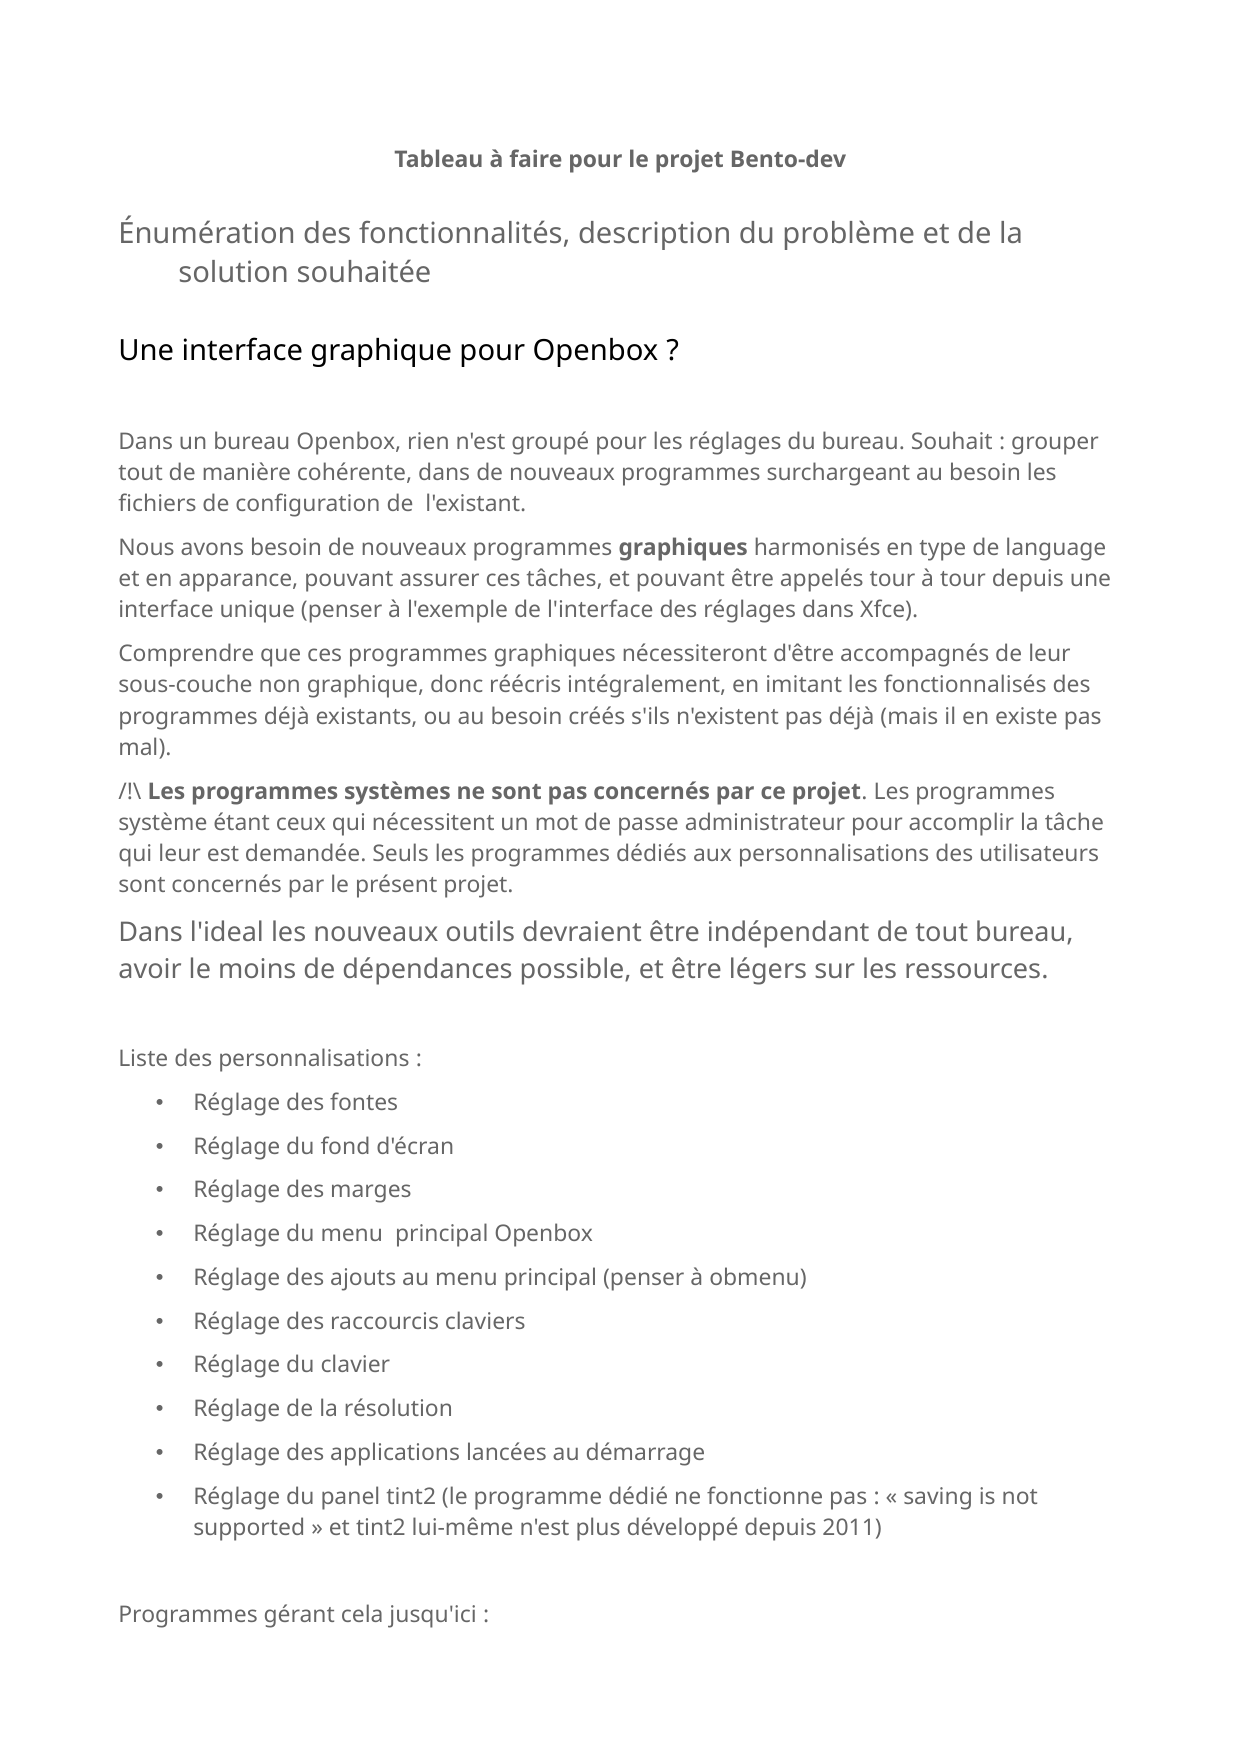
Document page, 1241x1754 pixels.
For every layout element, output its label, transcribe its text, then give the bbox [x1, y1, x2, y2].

text Liste des personnalisations : [118, 1042, 1122, 1073]
list Réglage des marges [156, 1173, 1122, 1205]
text Programmes gérant cela jusqu'ici : [118, 1598, 1122, 1630]
list Réglage des fontes [156, 1086, 1122, 1117]
list Réglage de la résolution [156, 1392, 1122, 1423]
text Dans l'ideal les nouveaux outils devraient être indépendant de tout bureau, avoir le moins de dépendances possible, et être légers sur les ressources. [118, 912, 1122, 986]
subtitle Tableau à faire pour le projet Bento-dev [118, 143, 1122, 174]
list Réglage du menu principal Openbox [156, 1217, 1122, 1248]
text Dans un bureau Openbox, rien n'est groupé pour les réglages du bureau. Souhait : grouper tout de manière cohérente, dans de nouveaux programmes surchargeant au besoin les fichiers de configuration de l'existant. [118, 425, 1122, 518]
text Comprendre que ces programmes graphiques nécessiteront d'être accompagnés de leur sous-couche non graphique, donc réécris intégralement, en imitant les fonctionnalisés des programmes déjà existants, ou au besoin créés s'ils n'existent pas déjà (mais il en existe pas mal). [118, 637, 1122, 762]
list Réglage des ajouts au menu principal (penser à obmenu) [156, 1261, 1122, 1292]
list Réglage du panel tint2 (le programme dédié ne fonctionne pas : « saving is not supported » et tint2 lui-même n'est plus développé depuis 2011) [156, 1480, 1122, 1542]
list Réglage des applications lancées au démarrage [156, 1436, 1122, 1467]
list Réglage des raccourcis claviers [156, 1305, 1122, 1336]
subtitle Énumération des fonctionnalités, description du problème et de la solution souhaitée [118, 212, 1122, 291]
list Réglage du fond d'écran [156, 1130, 1122, 1161]
text /!\ Les programmes systèmes ne sont pas concernés par ce projet. Les programmes système étant ceux qui nécessitent un mot de passe administrateur pour accomplir la tâche qui leur est demandée. Seuls les programmes dédiés aux personnalisations des utilisateurs sont concernés par le présent projet. [118, 775, 1122, 900]
list Réglage du clavier [156, 1348, 1122, 1380]
text Nous avons besoin de nouveaux programmes graphiques harmonisés en type de language et en apparance, pouvant assurer ces tâches, et pouvant être appelés tour à tour depuis une interface unique (penser à l'exemple de l'interface des réglages dans Xfce). [118, 531, 1122, 625]
subtitle Une interface graphique pour Openbox ? [118, 329, 1122, 368]
